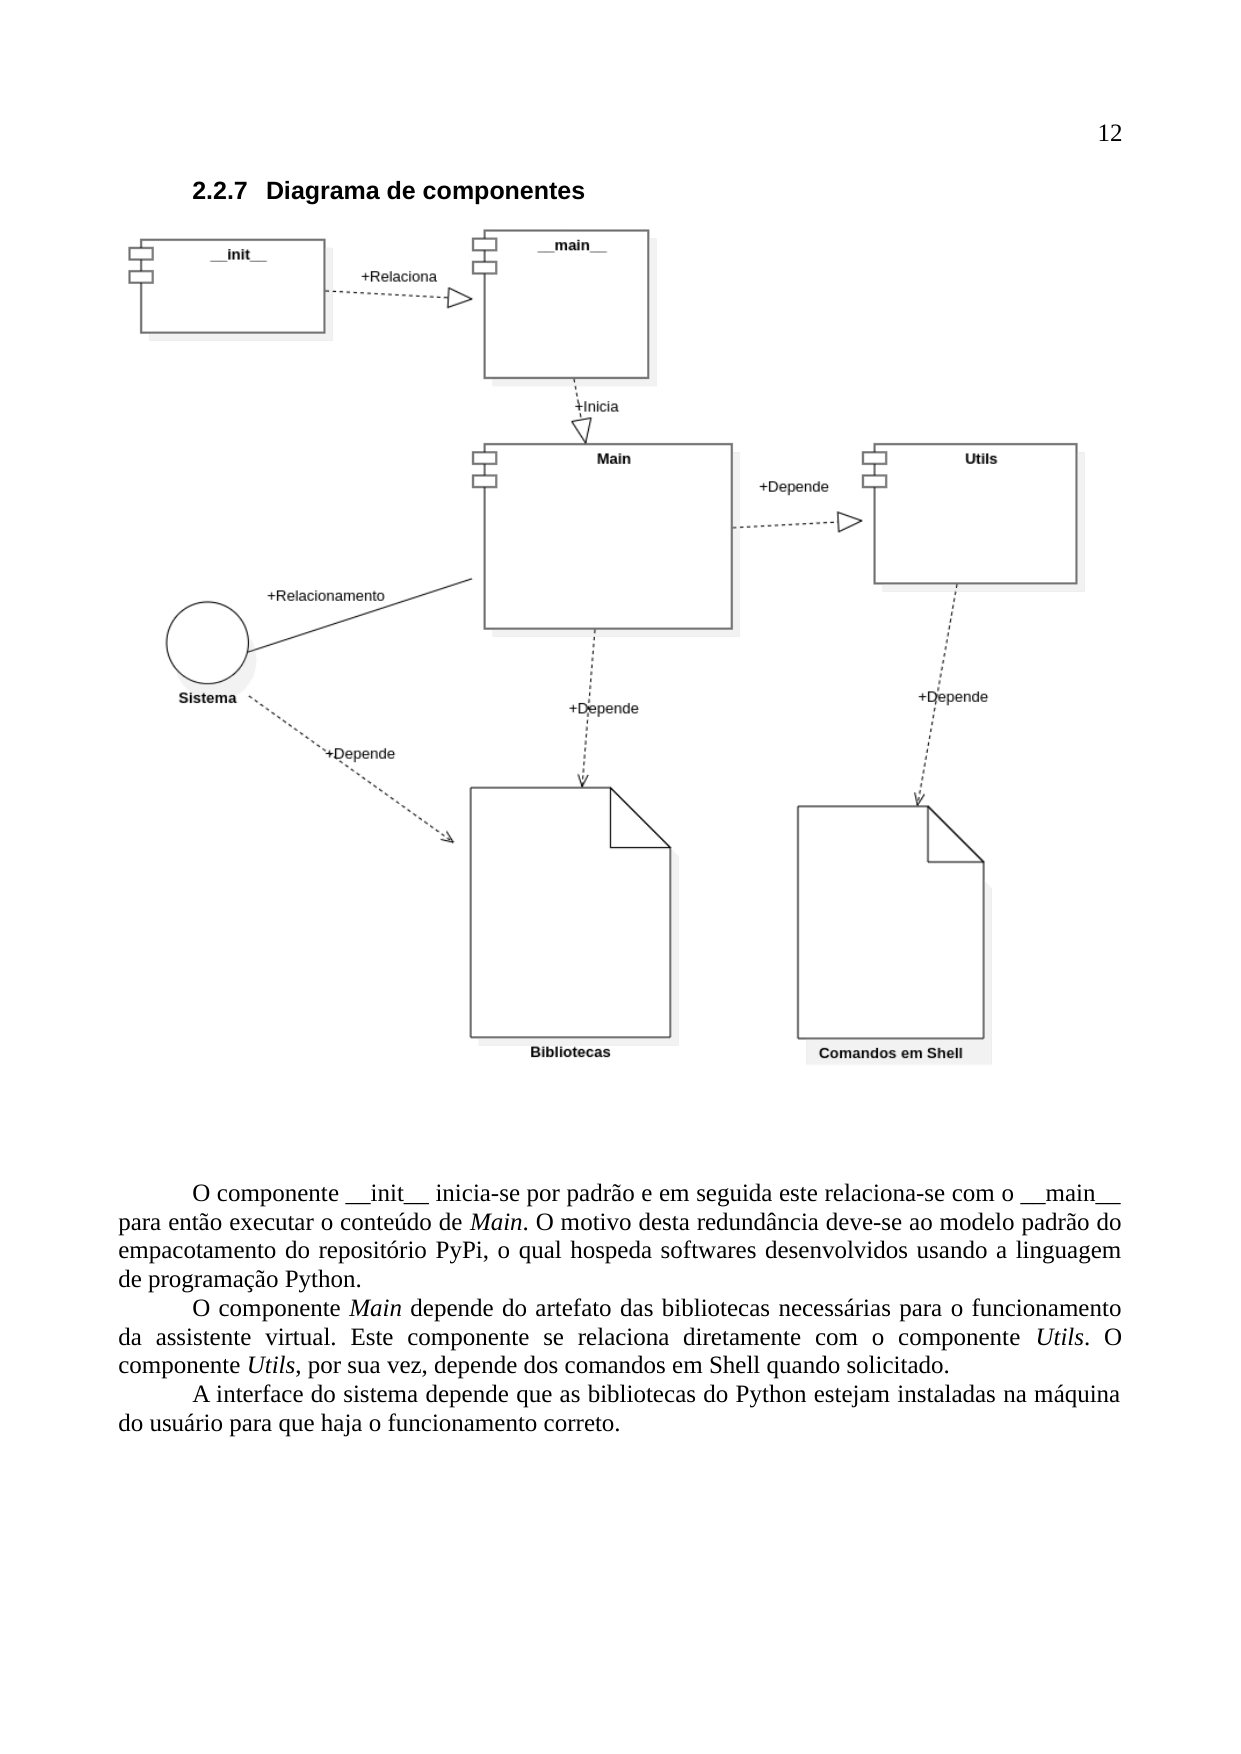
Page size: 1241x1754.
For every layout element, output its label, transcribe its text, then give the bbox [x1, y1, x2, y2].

picture [118, 219, 1123, 1150]
text O componente __init__ inicia-se por padrão e em seguida este relaciona-se com o __main__ para então executar o conteúdo de Main. O motivo desta redundância deve-se ao modelo padrão do empacotamento do repositório PyPi, o qual hospeda softwares desenvolvidos usando a linguagem de programação Python. [118, 1178, 1122, 1293]
subtitle Diagrama de componentes [118, 176, 1122, 205]
text A interface do sistema depende que as bibliotecas do Python estejam instaladas na máquina do usuário para que haja o funcionamento correto. [118, 1379, 1122, 1437]
text O componente Main depende do artefato das bibliotecas necessárias para o funcionamento da assistente virtual. Este componente se relaciona diretamente com o componente Utils. O componente Utils, por sua vez, depende dos comandos em Shell quando solicitado. [118, 1293, 1122, 1379]
